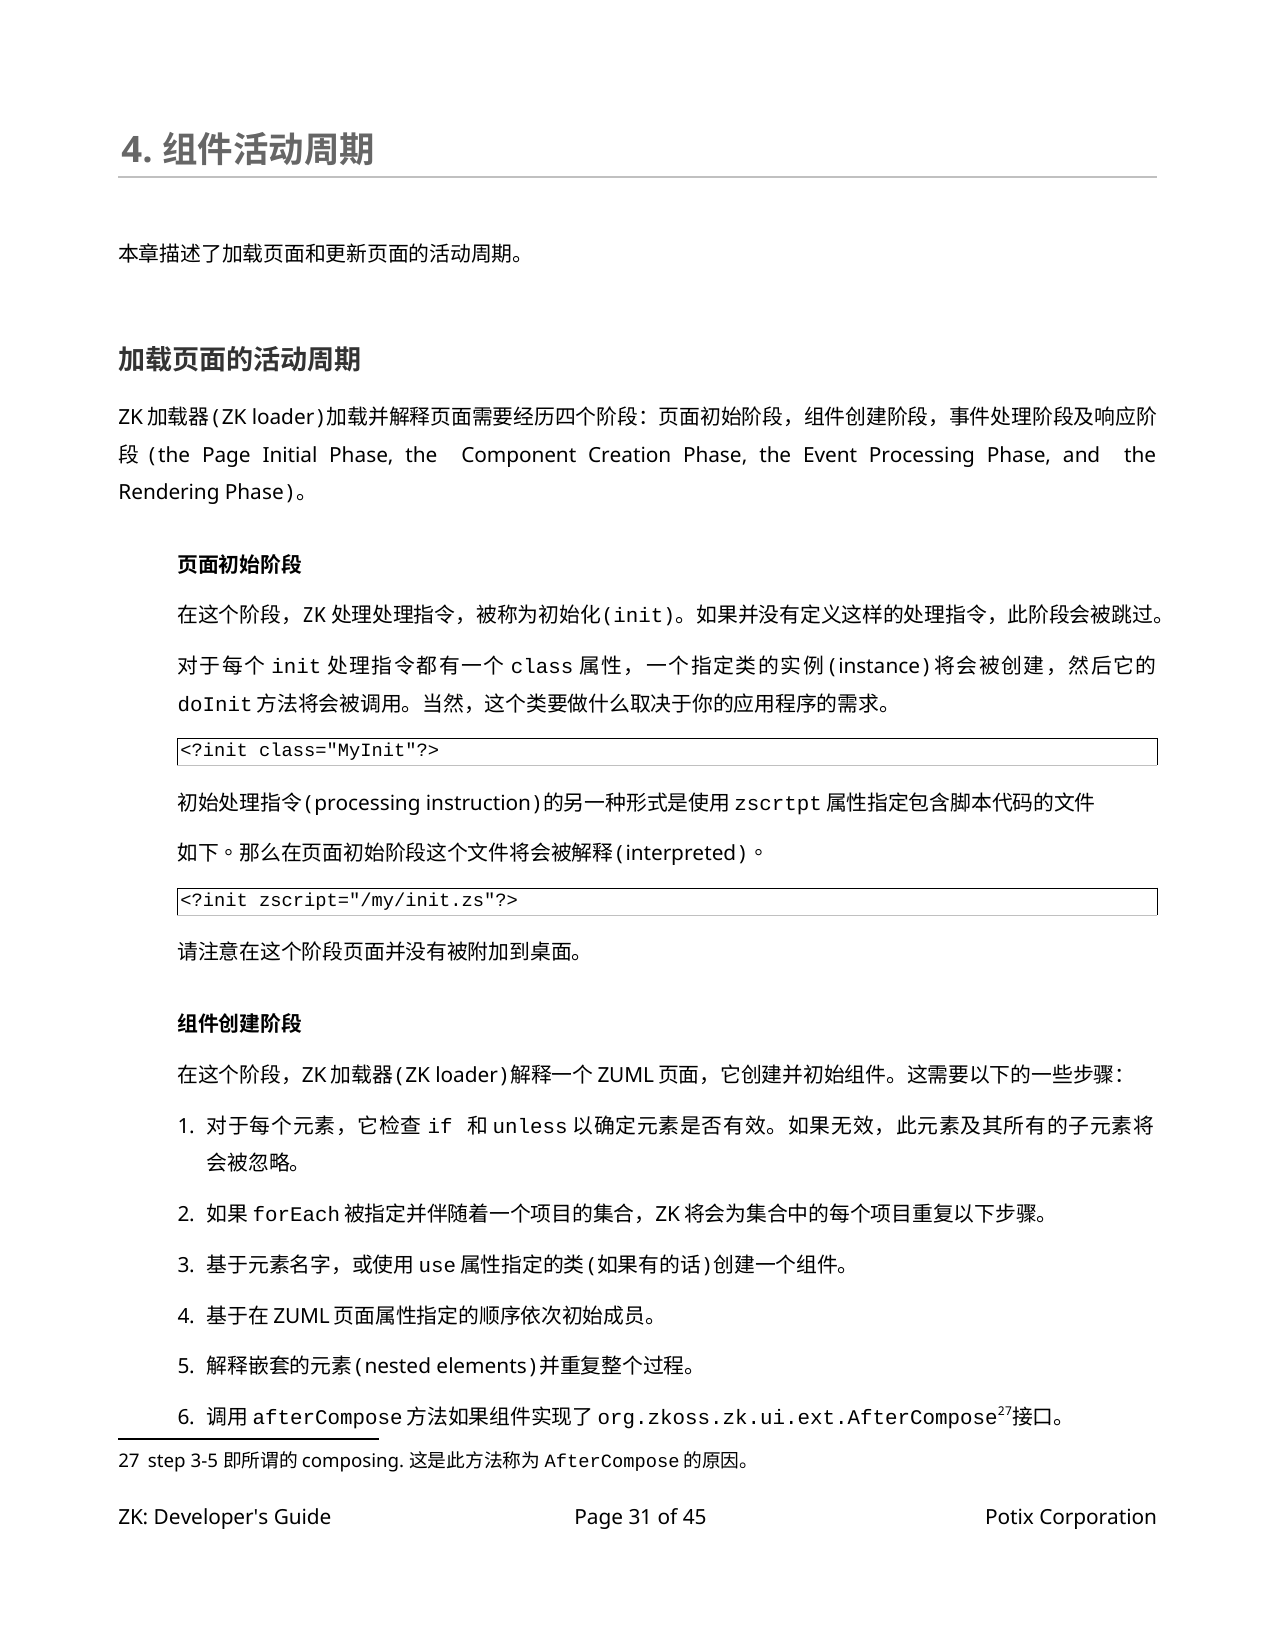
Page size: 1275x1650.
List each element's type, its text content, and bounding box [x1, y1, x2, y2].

subtitle 4. 组件活动周期 [118, 118, 1157, 176]
list 基于在ZUML页面属性指定的顺序依次初始成员。 [177, 1299, 1157, 1329]
text 如下。那么在页面初始阶段这个文件将会被解释(interpreted)。 [177, 837, 1157, 867]
text 对于每个init处理指令都有一个class属性，一个指定类的实例(instance)将会被创建，然后它的doInit方法将会被调用。当然，这个类要做什么取决于你的应用程序的需求。 [177, 649, 1157, 717]
subtitle 加载页面的活动周期 [118, 338, 1157, 377]
list 基于元素名字，或使用use属性指定的类(如果有的话)创建一个组件。 [177, 1248, 1157, 1278]
text ZK加载器(ZK loader)加载并解释页面需要经历四个阶段：页面初始阶段，组件创建阶段，事件处理阶段及响应阶段(the Page Initial Phase, the Component Creation Phase, the Event Processing Phase, and the Rendering Phase)。 [118, 401, 1157, 506]
text 本章描述了加载页面和更新页面的活动周期。 [118, 237, 1157, 267]
list 如果forEach被指定并伴随着一个项目的集合，ZK将会为集合中的每个项目重复以下步骤。 [177, 1197, 1157, 1228]
list step 3-5 即所谓的composing. 这是此方法称为 AfterCompose的原因。 [118, 1445, 1157, 1473]
subtitle 页面初始阶段 [177, 548, 1157, 578]
text 在这个阶段，ZK处理处理指令，被称为初始化(init)。如果并没有定义这样的处理指令，此阶段会被跳过。 [177, 599, 1157, 629]
list 对于每个元素，它检查if 和unless以确定元素是否有效。如果无效，此元素及其所有的子元素将 会被忽略。 [177, 1109, 1157, 1177]
text <?init zscript="/my/init.zs"?> [178, 889, 1157, 915]
text <?init class="MyInit"?> [178, 739, 1157, 765]
list 调用afterCompose方法如果组件实现了org.zkoss.zk.ui.ext.AfterCompose接口。 [177, 1400, 1157, 1431]
list 解释嵌套的元素(nested elements)并重复整个过程。 [177, 1350, 1157, 1380]
subtitle 组件创建阶段 [177, 1008, 1157, 1038]
text 请注意在这个阶段页面并没有被附加到桌面。 [177, 935, 1157, 965]
text 初始处理指令(processing instruction)的另一种形式是使用zscrtpt属性指定包含脚本代码的文件 [177, 786, 1157, 816]
text 在这个阶段，ZK加载器(ZK loader)解释一个ZUML页面，它创建并初始组件。这需要以下的一些步骤： [177, 1058, 1157, 1088]
